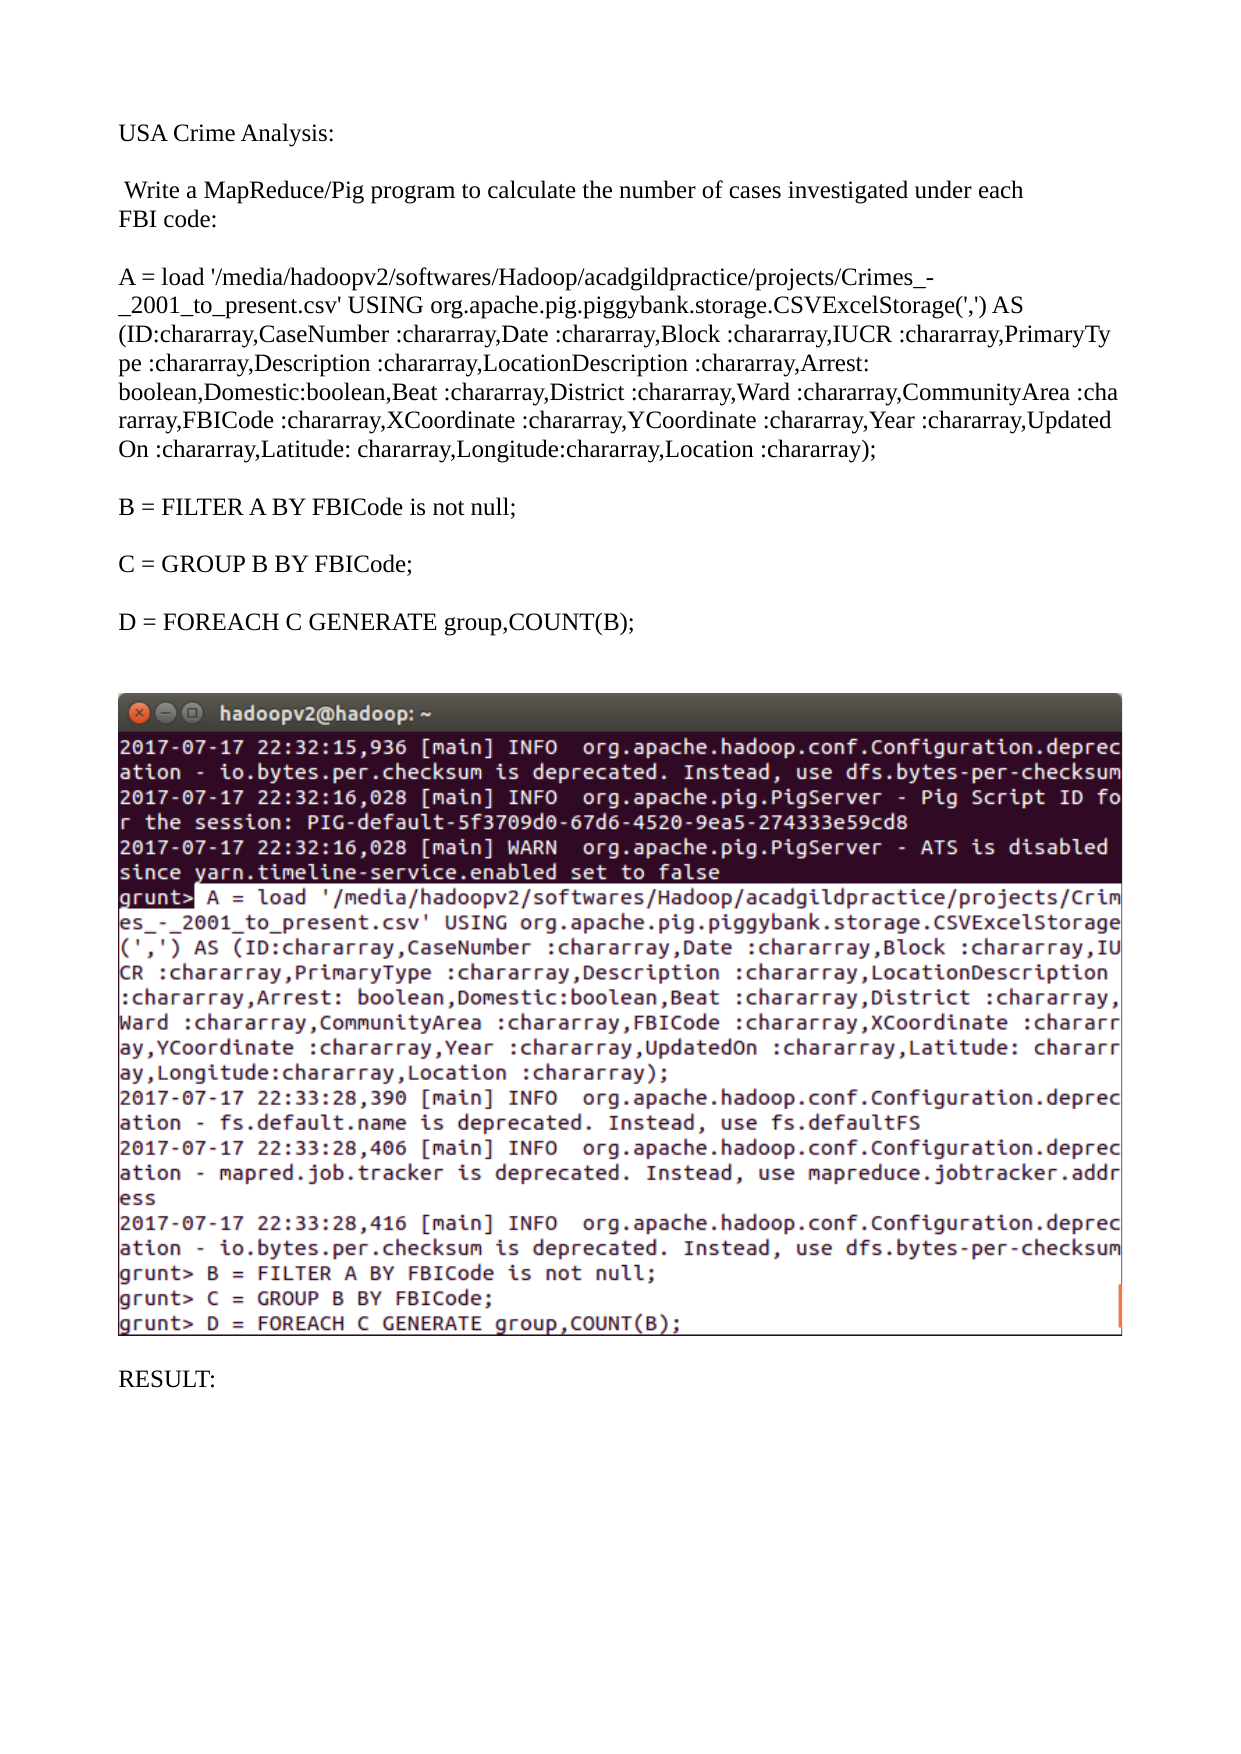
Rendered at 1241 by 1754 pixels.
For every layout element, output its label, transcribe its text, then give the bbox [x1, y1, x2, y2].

text B = FILTER A BY FBICode is not null; [118, 492, 1122, 521]
text D = FOREACH C GENERATE group,COUNT(B); [118, 607, 1122, 636]
text C = GROUP B BY FBICode; [118, 549, 1122, 578]
text RESULT: [118, 1364, 1122, 1393]
text A = load '/media/hadoopv2/softwares/Hadoop/acadgildpractice/projects/Crimes_-_2001_to_present.csv' USING org.apache.pig.piggybank.storage.CSVExcelStorage(',') AS (ID:chararray,CaseNumber :chararray,Date :chararray,Block :chararray,IUCR :chararray,PrimaryType :chararray,Description :chararray,LocationDescription :chararray,Arrest: boolean,Domestic:boolean,Beat :chararray,District :chararray,Ward :chararray,CommunityArea :chararray,FBICode :chararray,XCoordinate :chararray,YCoordinate :chararray,Year :chararray,UpdatedOn :chararray,Latitude: chararray,Longitude:chararray,Location :chararray); [118, 262, 1122, 463]
text FBI code: [118, 204, 1122, 233]
picture [118, 693, 1123, 1336]
text Write a MapReduce/Pig program to calculate the number of cases investigated under each [118, 176, 1122, 204]
text USA Crime Analysis: [118, 118, 1122, 147]
